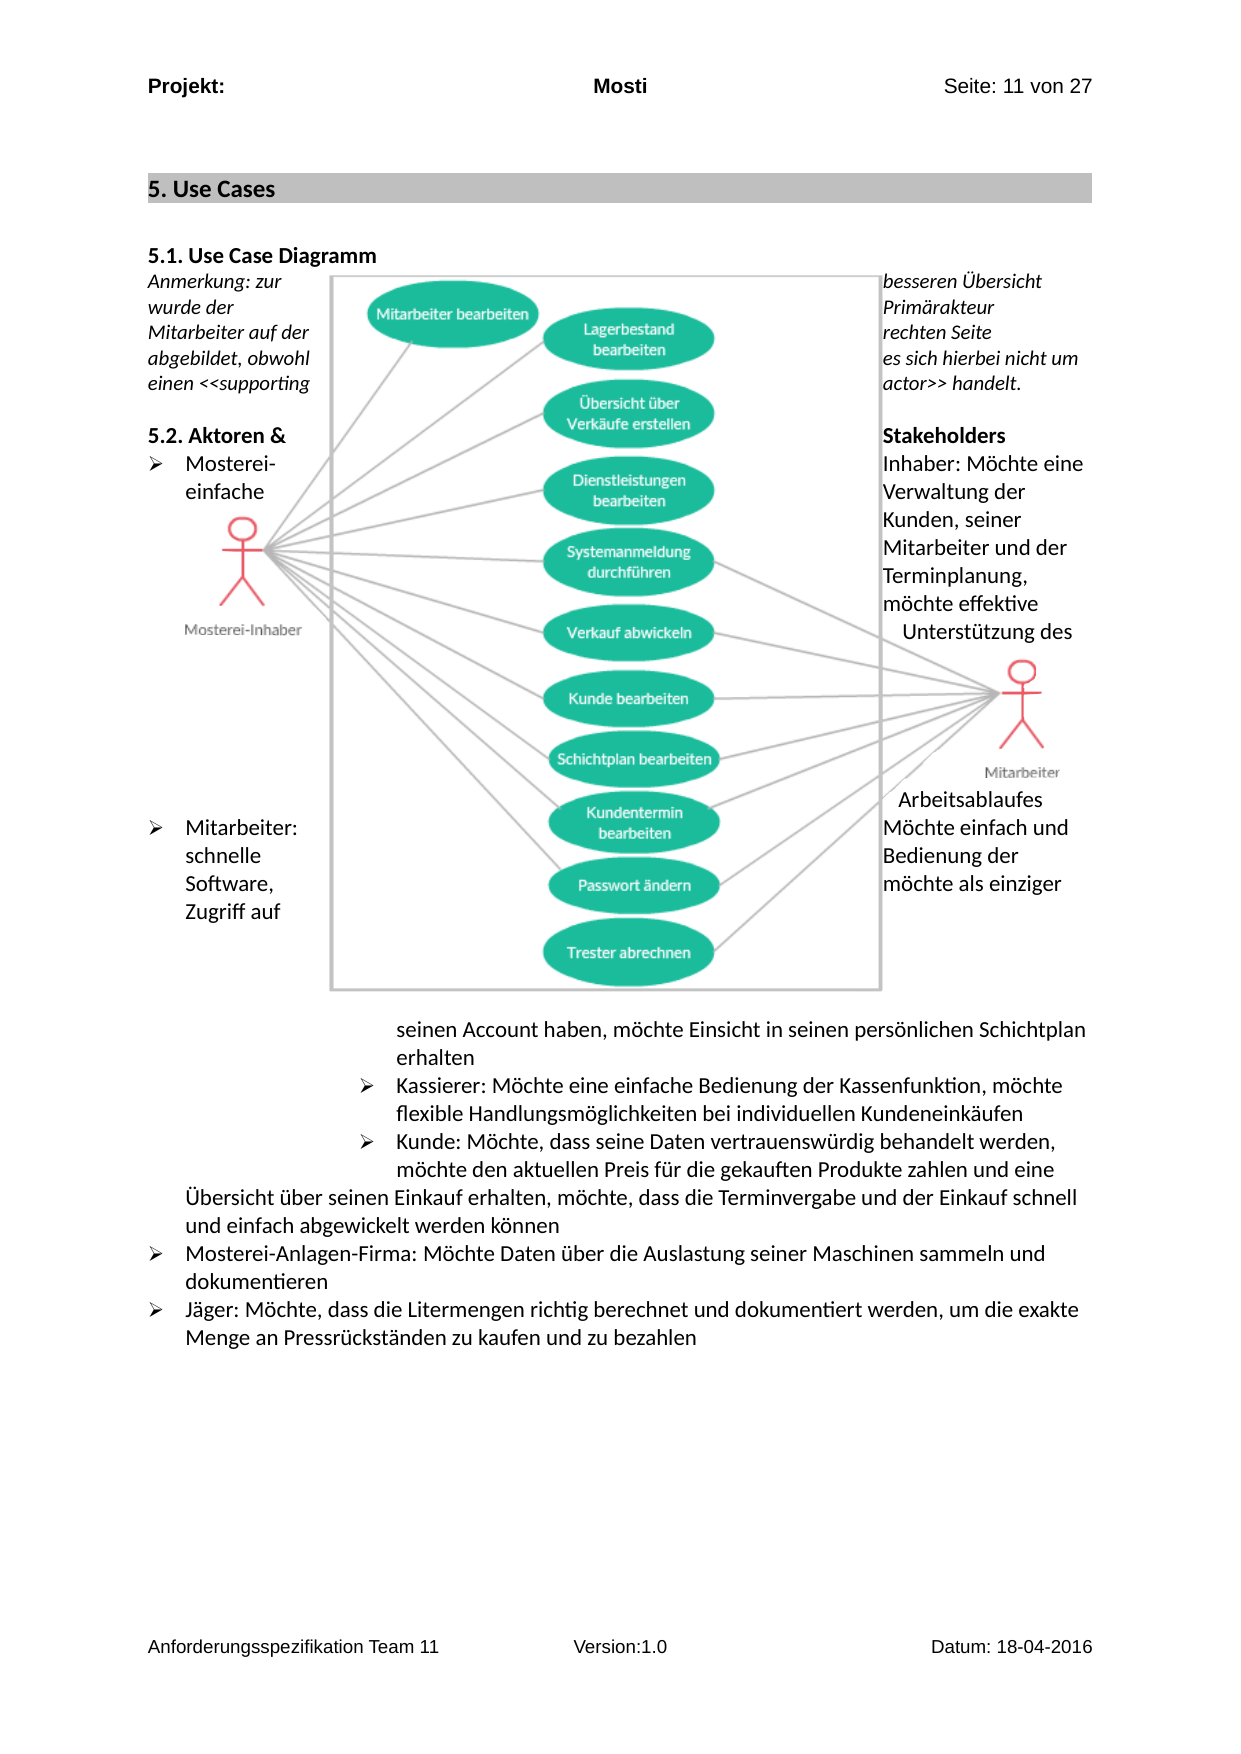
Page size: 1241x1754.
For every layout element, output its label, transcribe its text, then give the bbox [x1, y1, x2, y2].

list Mitarbeiter: Möchte einfach und schnelle Bedienung der Software, möchte als einziger Zugriff auf seinen Account haben, möchte Einsicht in seinen persönlichen Schichtplan erhalten [148, 813, 328, 933]
subtitle [109, 933, 359, 1163]
text Anmerkung: zur besseren Übersicht wurde der Primärakteur Mitarbeiter auf der rechten Seite abgebildet, obwohl es sich hierbei nicht um einen <<supporting actor>> handelt. [148, 269, 1092, 396]
subtitle 5. Use Cases [148, 173, 1092, 203]
subtitle [856, 901, 1119, 1015]
list Mosterei-Anlagen-Firma: Möchte Daten über die Auslastung seiner Maschinen sammeln und dokumentieren [148, 1239, 1092, 1295]
subtitle Stakeholders [883, 421, 1092, 449]
subtitle 5.1. Use Case Diagramm [148, 241, 1092, 269]
list Kunde: Möchte, dass seine Daten vertrauenswürdig behandelt werden, möchte den aktuellen Preis für die gekauften Produkte zahlen und eine Übersicht über seinen Einkauf erhalten, möchte, dass die Terminvergabe und der Einkauf schnell und einfach abgewickelt werden können [148, 1127, 1092, 1239]
list Mosterei-Inhaber: Möchte eine einfache Verwaltung der Kunden, seiner Mitarbeiter und der Terminplanung, möchte effektive Unterstützung des Arbeitsablaufes [883, 449, 1092, 813]
subtitle 5.2. Aktoren & [148, 421, 328, 449]
list Jäger: Möchte, dass die Litermengen richtig berechnet und dokumentiert werden, um die exakte Menge an Pressrückständen zu kaufen und zu bezahlen [148, 1295, 1092, 1351]
list Mitarbeiter: Möchte einfach und schnelle Bedienung der Software, möchte als einziger Zugriff auf seinen Account haben, möchte Einsicht in seinen persönlichen Schichtplan erhalten [359, 992, 1092, 1071]
list Kassierer: Möchte eine einfache Bedienung der Kassenfunktion, möchte flexible Handlungsmöglichkeiten bei individuellen Kundeneinkäufen [359, 1071, 1092, 1127]
list Mosterei-Inhaber: Möchte eine einfache Verwaltung der Kunden, seiner Mitarbeiter und der Terminplanung, möchte effektive Unterstützung des Arbeitsablaufes [148, 449, 328, 813]
list Mitarbeiter: Möchte einfach und schnelle Bedienung der Software, möchte als einziger Zugriff auf seinen Account haben, möchte Einsicht in seinen persönlichen Schichtplan erhalten [883, 813, 1092, 901]
